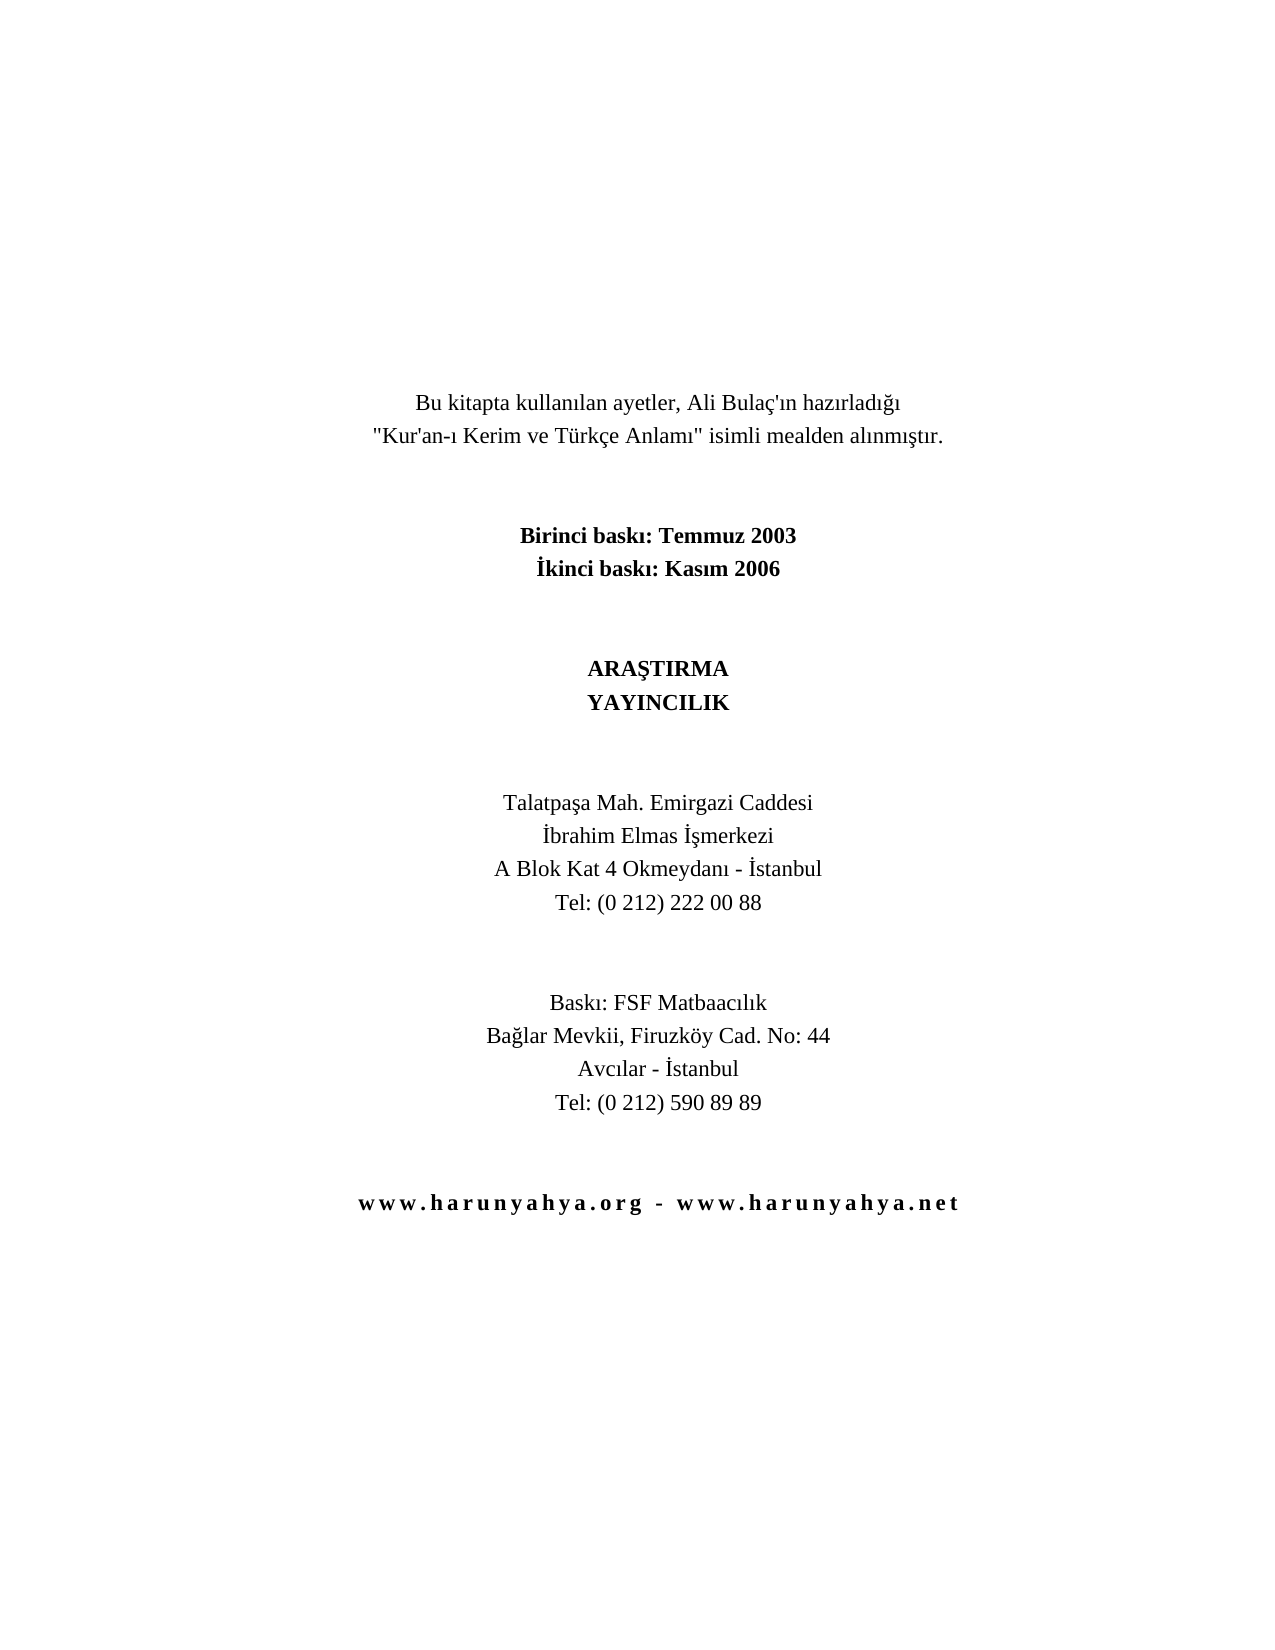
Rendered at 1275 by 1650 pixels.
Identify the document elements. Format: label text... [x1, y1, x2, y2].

text Talatpaşa Mah. Emirgazi Caddesi [112, 783, 1145, 817]
text ARAŞTIRMA [112, 650, 1145, 683]
text www.harunyahya.org - www.harunyahya.net [112, 1183, 1145, 1217]
text Bağlar Mevkii, Firuzköy Cad. No: 44 [112, 1017, 1145, 1050]
text İbrahim Elmas İşmerkezi [112, 817, 1145, 850]
text Avcılar - İstanbul [112, 1050, 1145, 1083]
text A Blok Kat 4 Okmeydanı - İstanbul [112, 850, 1145, 883]
text Bu kitapta kullanılan ayetler, Ali Bulaç'ın hazırladığı [112, 383, 1145, 417]
text Tel: (0 212) 590 89 89 [112, 1083, 1145, 1117]
text Baskı: FSF Matbaacılık [172, 950, 1145, 1017]
text YAYINCILIK [112, 683, 1145, 717]
text "Kur'an-ı Kerim ve Türkçe Anlamı" isimli mealden alınmıştır. [112, 417, 1145, 450]
text İkinci baskı: Kasım 2006 [112, 550, 1145, 583]
text Tel: (0 212) 222 00 88 [112, 883, 1145, 917]
text Birinci baskı: Temmuz 2003 [112, 517, 1145, 550]
